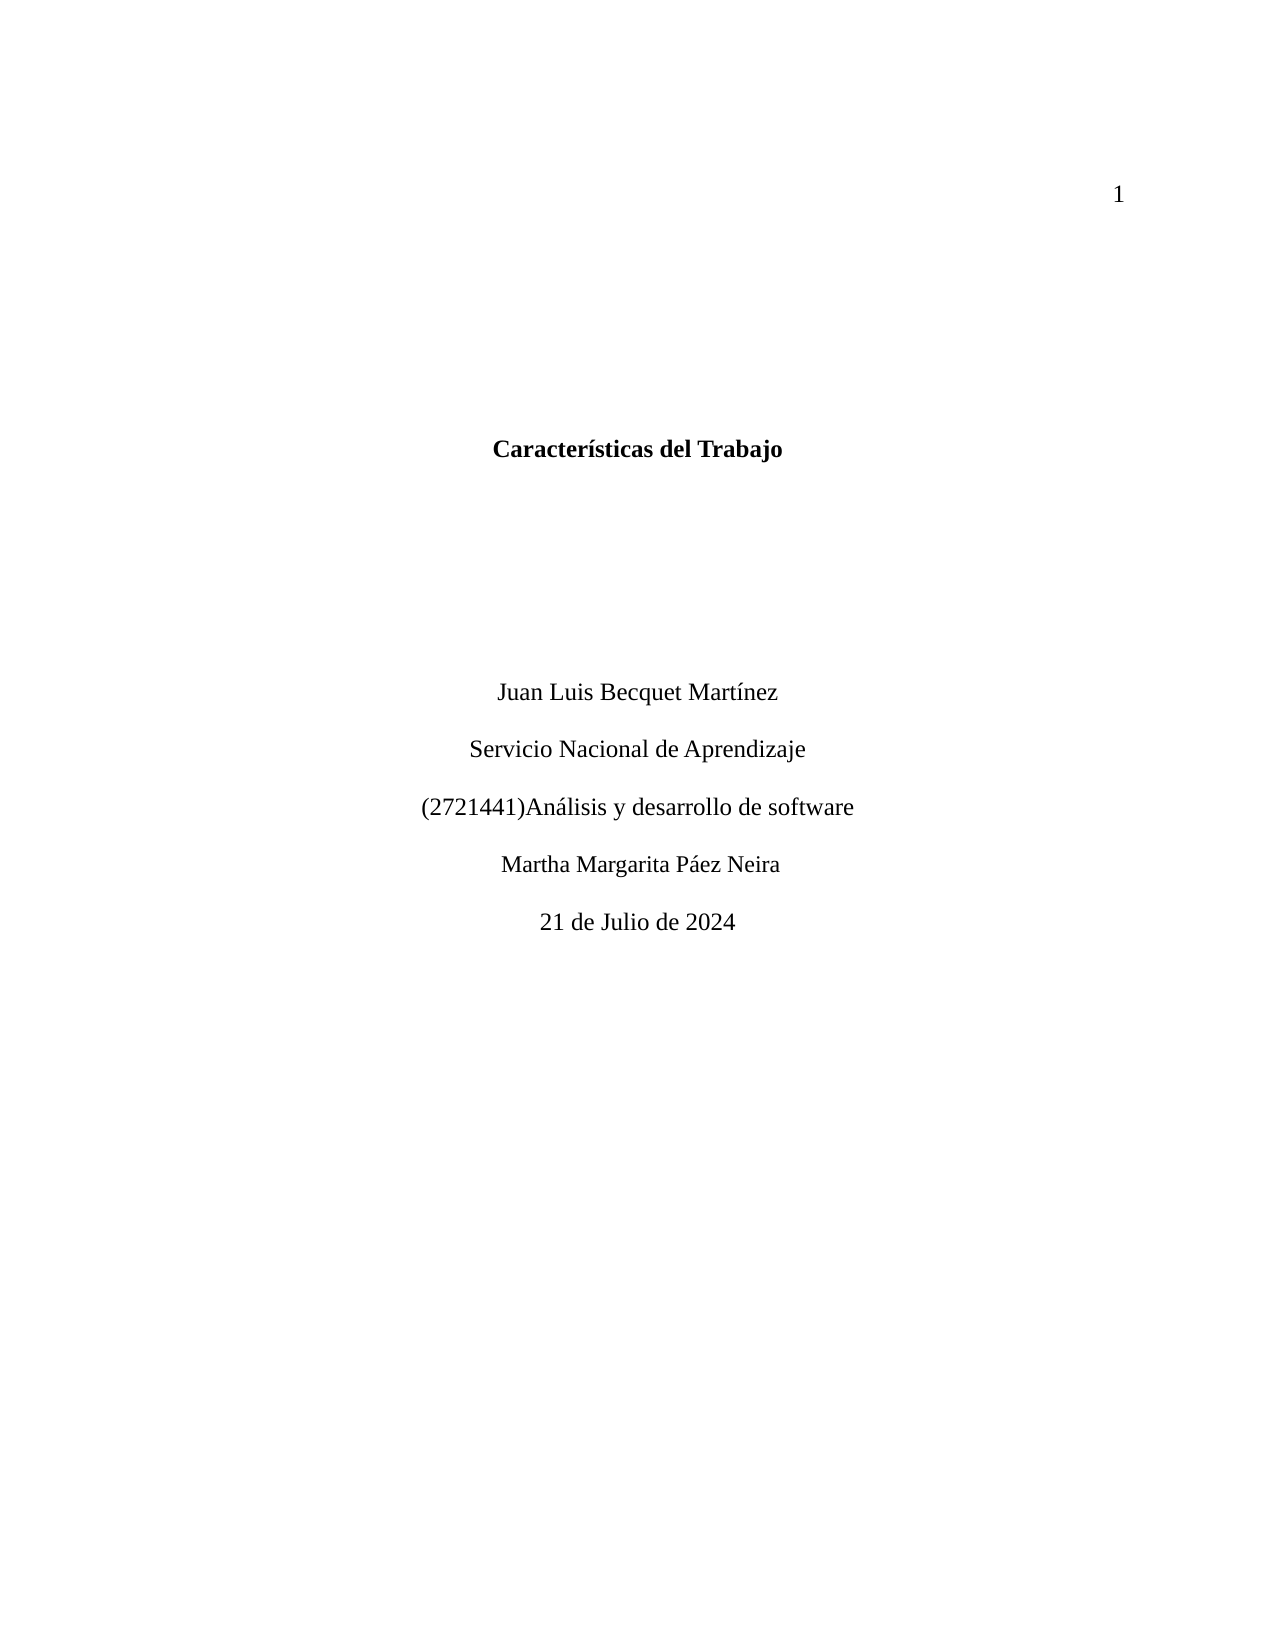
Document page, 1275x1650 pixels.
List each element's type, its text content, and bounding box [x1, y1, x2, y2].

text 21 de Julio de 2024 [150, 907, 1125, 936]
text (2721441)Análisis y desarrollo de software [150, 792, 1125, 821]
subtitle Características del Trabajo [150, 434, 1125, 463]
text Martha Margarita Páez Neira [150, 849, 1125, 878]
text Servicio Nacional de Aprendizaje [150, 734, 1125, 763]
text Juan Luis Becquet Martínez [150, 677, 1125, 706]
